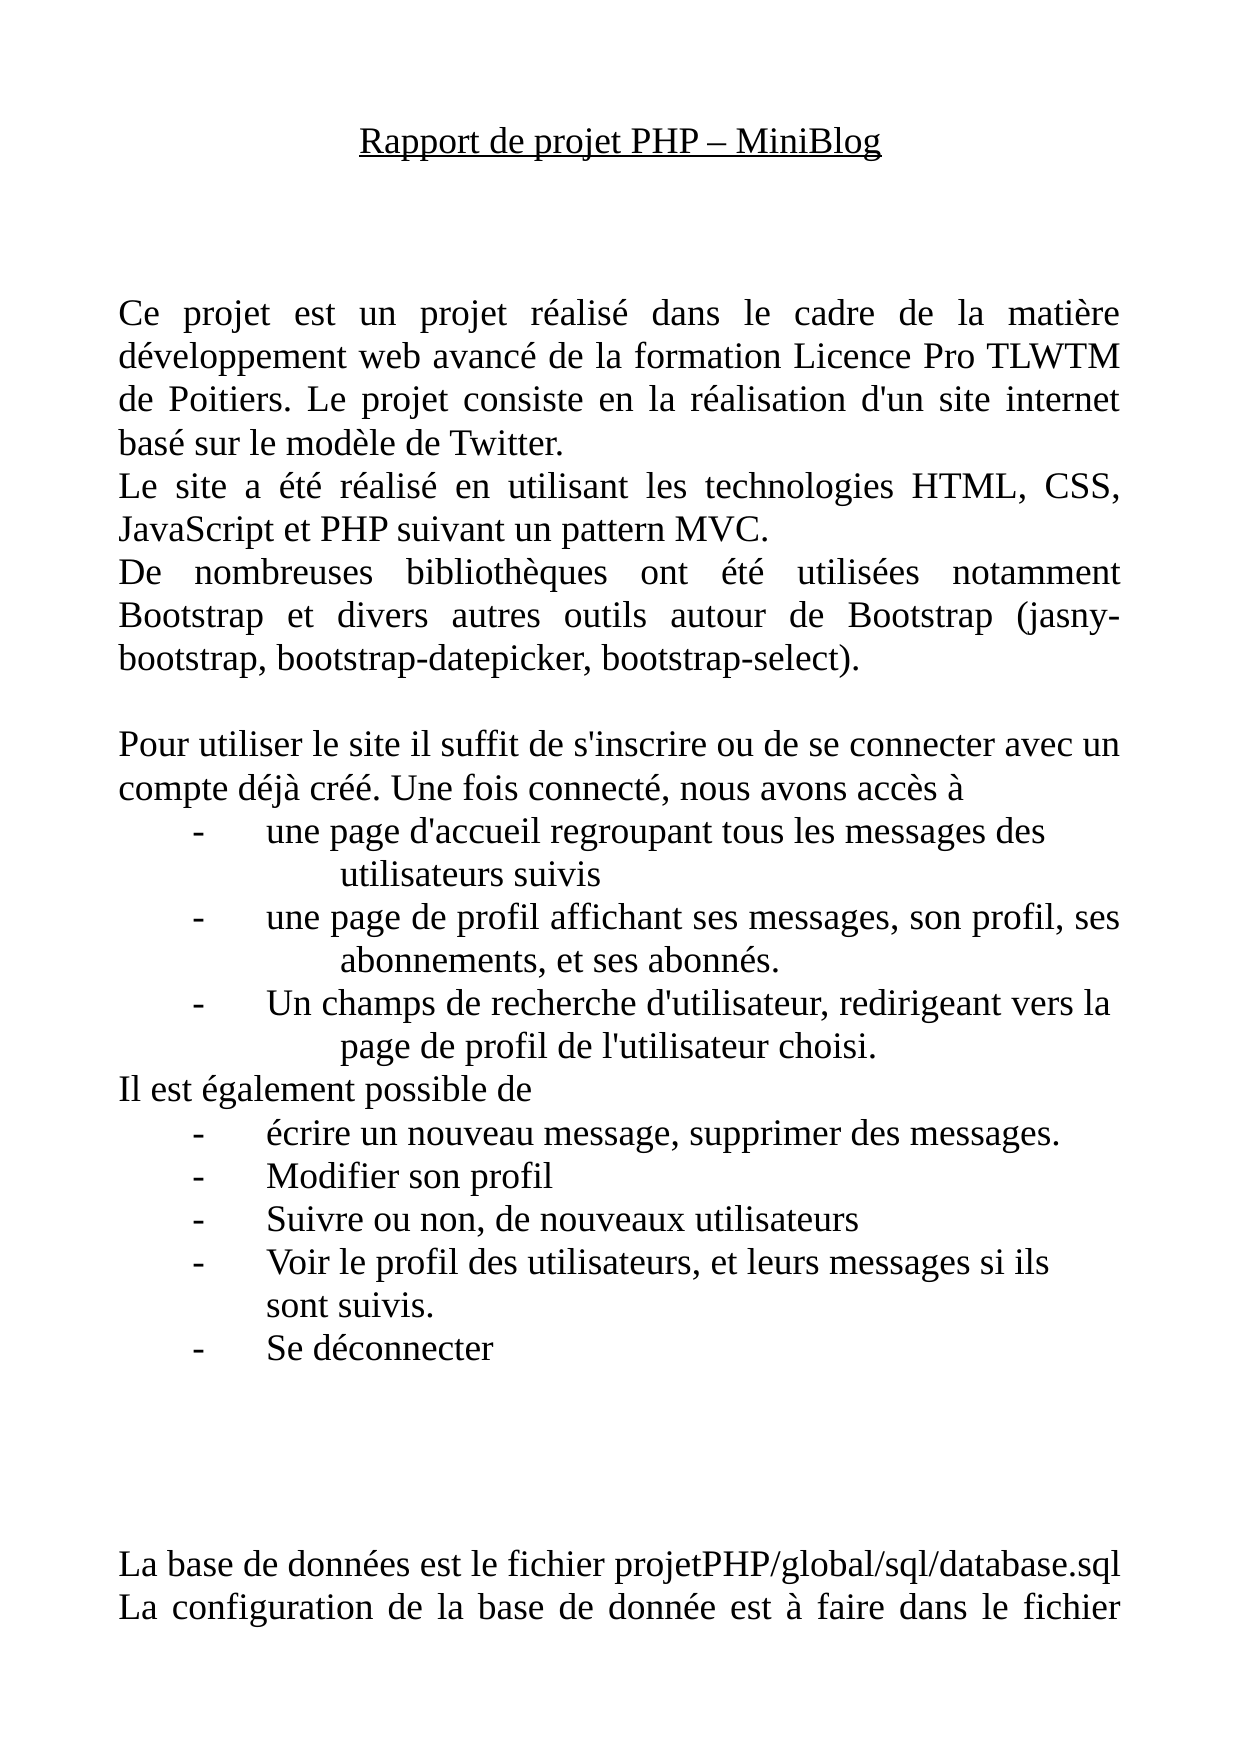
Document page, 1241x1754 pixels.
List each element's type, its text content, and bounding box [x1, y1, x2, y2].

text Il est également possible de [118, 1067, 1122, 1110]
text - Modifier son profil [118, 1153, 1122, 1196]
text - Se déconnecter [118, 1326, 1122, 1369]
text De nombreuses bibliothèques ont été utilisées notamment Bootstrap et divers autres outils autour de Bootstrap (jasny-bootstrap, bootstrap-datepicker, bootstrap-select). [118, 549, 1122, 679]
text La base de données est le fichier projetPHP/global/sql/database.sql [118, 1541, 1122, 1584]
text - Un champs de recherche d'utilisateur, redirigeant vers la page de profil de l'utilisateur choisi. [118, 981, 1122, 1067]
text Ce projet est un projet réalisé dans le cadre de la matière développement web avancé de la formation Licence Pro TLWTM de Poitiers. Le projet consiste en la réalisation d'un site internet basé sur le modèle de Twitter. [118, 291, 1122, 463]
text Pour utiliser le site il suffit de s'inscrire ou de se connecter avec un compte déjà créé. Une fois connecté, nous avons accès à [118, 722, 1122, 808]
text - écrire un nouveau message, supprimer des messages. [118, 1110, 1122, 1153]
text - une page d'accueil regroupant tous les messages des utilisateurs suivis [118, 808, 1122, 894]
text La configuration de la base de donnée est à faire dans le fichier [118, 1584, 1122, 1627]
text - une page de profil affichant ses messages, son profil, ses abonnements, et ses abonnés. [118, 894, 1122, 981]
text - Suivre ou non, de nouveaux utilisateurs [118, 1196, 1122, 1239]
text Rapport de projet PHP – MiniBlog [118, 118, 1122, 161]
text - Voir le profil des utilisateurs, et leurs messages si ils sont suivis. [118, 1239, 1122, 1326]
text Le site a été réalisé en utilisant les technologies HTML, CSS, JavaScript et PHP suivant un pattern MVC. [118, 463, 1122, 549]
